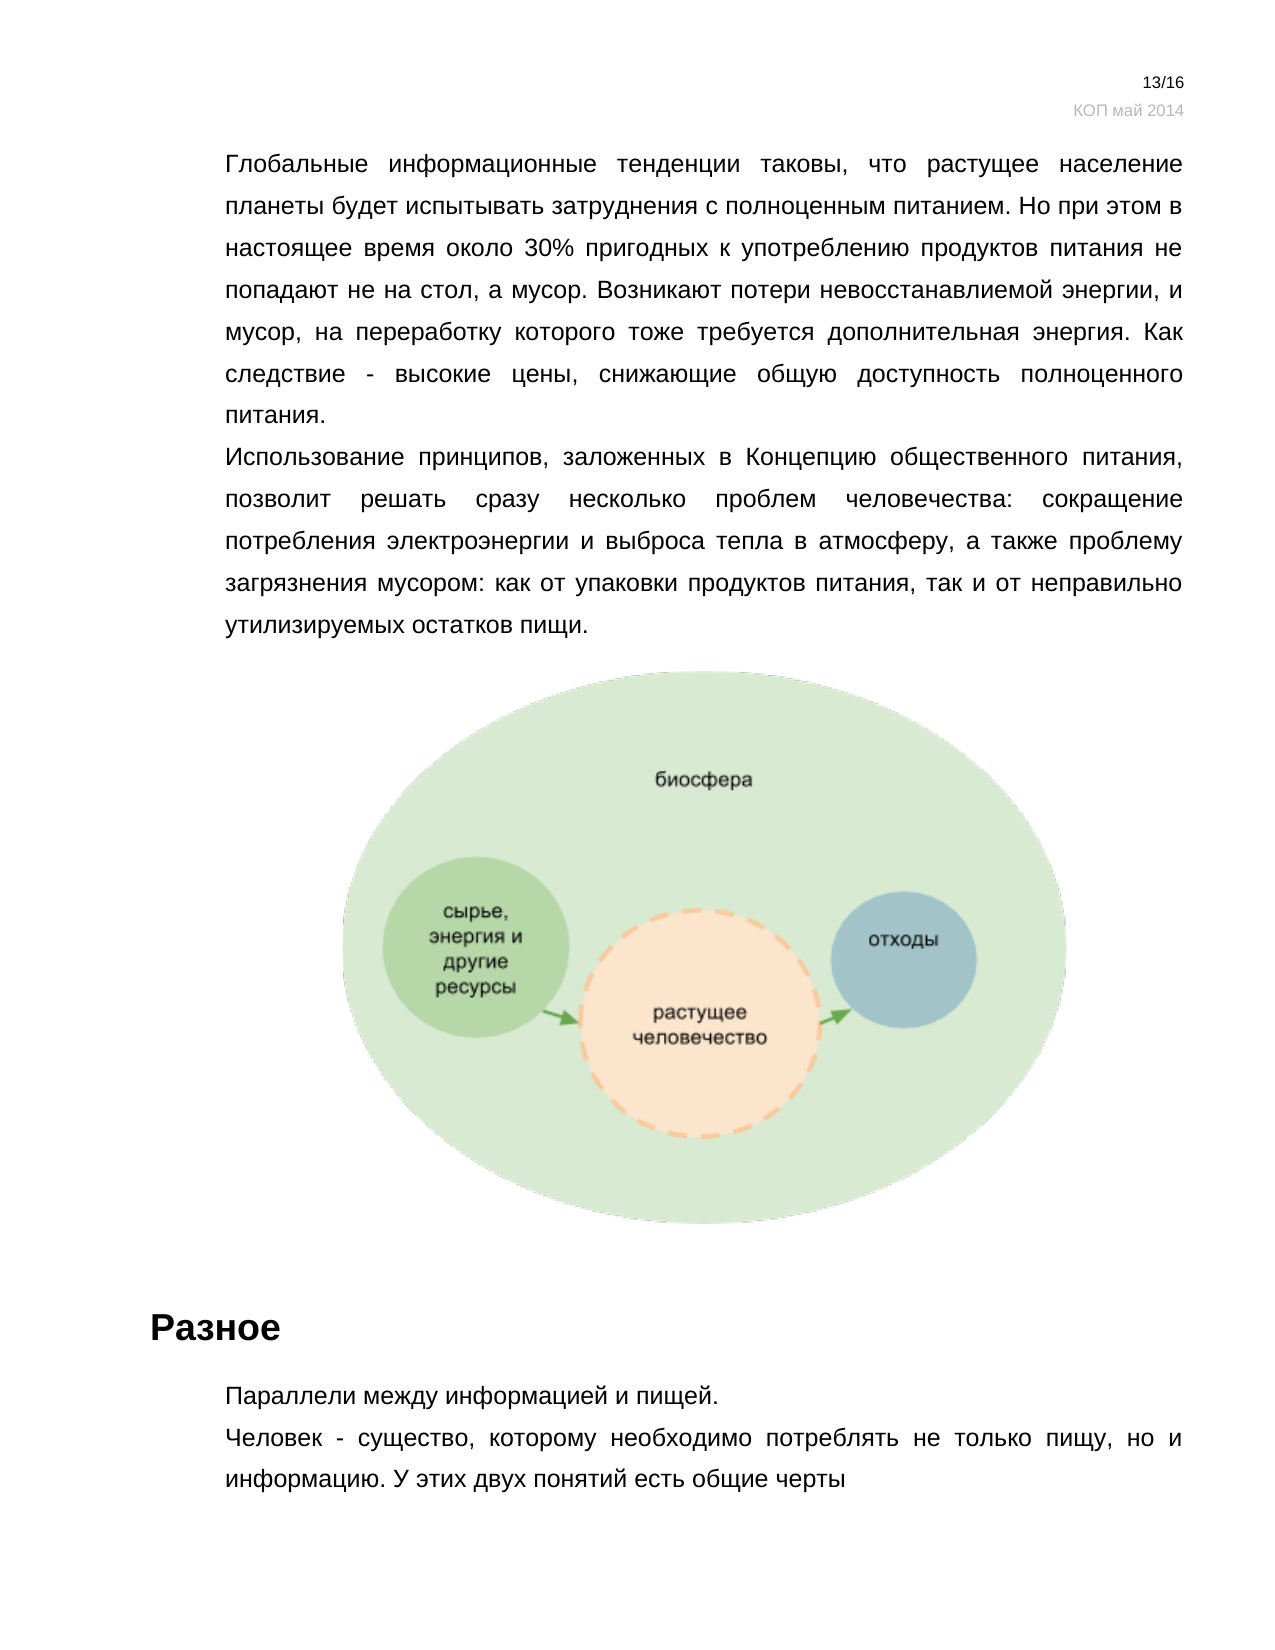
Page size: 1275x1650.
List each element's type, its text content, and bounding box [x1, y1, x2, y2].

text Параллели между информацией и пищей. [225, 1381, 1184, 1409]
text Использование принципов, заложенных в Концепцию общественного питания, позволит решать сразу несколько проблем человечества: сокращение потребления электроэнергии и выброса тепла в атмосферу, а также проблему загрязнения мусором: как от упаковки продуктов питания, так и от неправильно утилизируемых остатков пищи. [225, 443, 1184, 638]
picture [342, 671, 1067, 1224]
subtitle Разное [150, 1306, 1184, 1348]
text Человек - существо, которому необходимо потреблять не только пищу, но и информацию. У этих двух понятий есть общие черты [225, 1423, 1184, 1493]
text Глобальные информационные тенденции таковы, что растущее население планеты будет испытывать затруднения с полноценным питанием. Но при этом в настоящее время около 30% пригодных к употреблению продуктов питания не попадают не на стол, а мусор. Возникают потери невосстанавлиемой энергии, и мусор, на переработку которого тоже требуется дополнительная энергия. Как следствие - высокие цены, снижающие общую доступность полноценного питания. [225, 150, 1184, 429]
